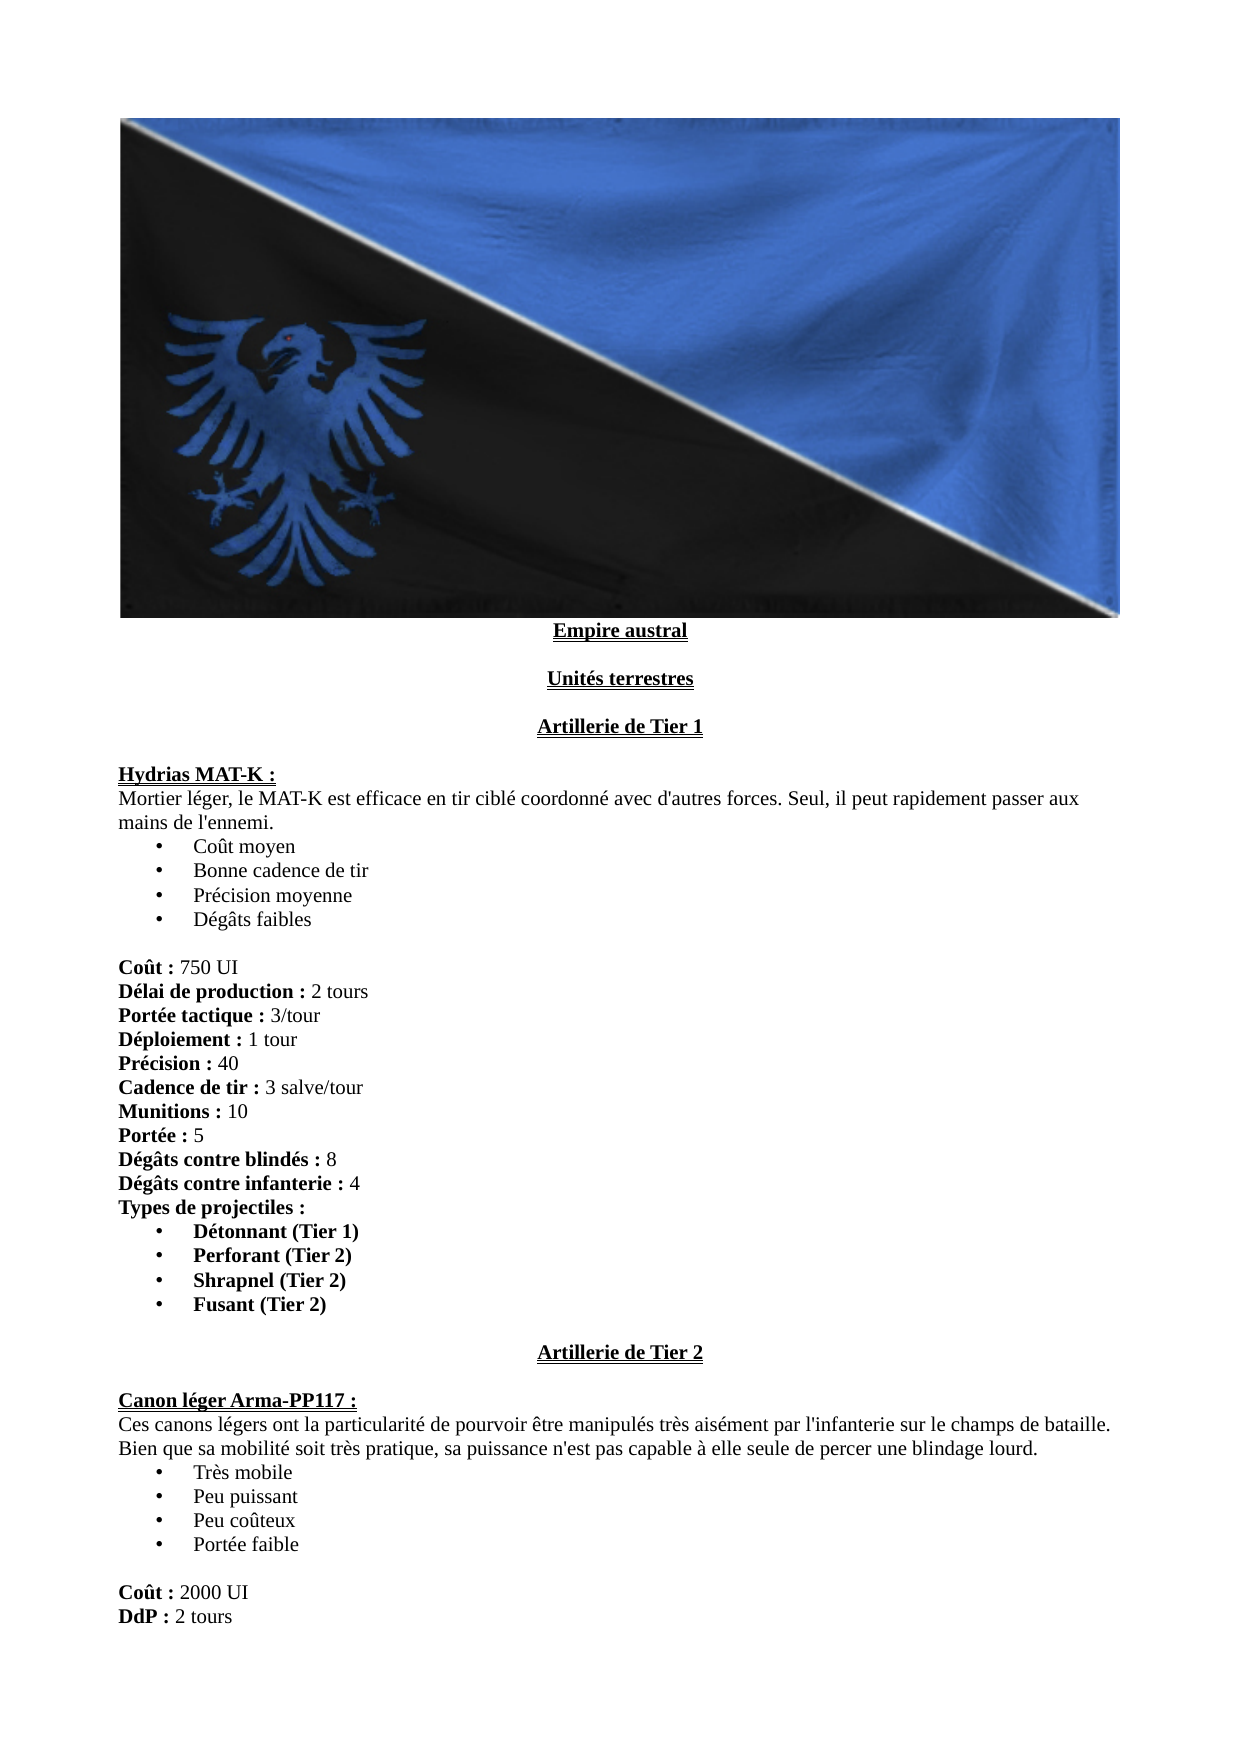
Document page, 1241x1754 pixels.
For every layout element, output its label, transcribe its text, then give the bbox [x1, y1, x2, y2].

list Shrapnel (Tier 2) [156, 1267, 1122, 1292]
list Précision moyenne [156, 882, 1122, 907]
text Types de projectiles : [118, 1195, 1122, 1219]
text Dégâts contre infanterie : 4 [118, 1171, 1122, 1195]
picture [120, 118, 1120, 618]
text Mortier léger, le MAT-K est efficace en tir ciblé coordonné avec d'autres forces. Seul, il peut rapidement passer aux mains de l'ennemi. [118, 786, 1122, 834]
text Unités terrestres [118, 666, 1122, 690]
text Hydrias MAT-K : [118, 762, 1122, 786]
list Dégâts faibles [156, 907, 1122, 931]
list Très mobile [156, 1460, 1122, 1484]
text Ces canons légers ont la particularité de pourvoir être manipulés très aisément par l'infanterie sur le champs de bataille. Bien que sa mobilité soit très pratique, sa puissance n'est pas capable à elle seule de percer une blindage lourd. [118, 1412, 1122, 1460]
list Portée faible [156, 1532, 1122, 1556]
list Bonne cadence de tir [156, 858, 1122, 882]
text Précision : 40 [118, 1051, 1122, 1075]
list Perforant (Tier 2) [156, 1243, 1122, 1267]
text Délai de production : 2 tours [118, 979, 1122, 1003]
list Fusant (Tier 2) [156, 1292, 1122, 1316]
list Peu puissant [156, 1484, 1122, 1508]
text Empire austral [118, 118, 1122, 642]
text Artillerie de Tier 1 [118, 714, 1122, 738]
text Artillerie de Tier 2 [118, 1340, 1122, 1364]
list Détonnant (Tier 1) [156, 1219, 1122, 1243]
text Coût : 2000 UI [118, 1580, 1122, 1604]
text Portée : 5 [118, 1123, 1122, 1147]
text Déploiement : 1 tour [118, 1027, 1122, 1051]
text Coût : 750 UI [118, 955, 1122, 979]
list Peu coûteux [156, 1508, 1122, 1532]
text Cadence de tir : 3 salve/tour [118, 1075, 1122, 1099]
list Coût moyen [156, 834, 1122, 858]
text Portée tactique : 3/tour [118, 1003, 1122, 1027]
text DdP : 2 tours [118, 1604, 1122, 1628]
text Canon léger Arma-PP117 : [118, 1388, 1122, 1412]
text Dégâts contre blindés : 8 [118, 1147, 1122, 1171]
text Munitions : 10 [118, 1099, 1122, 1123]
